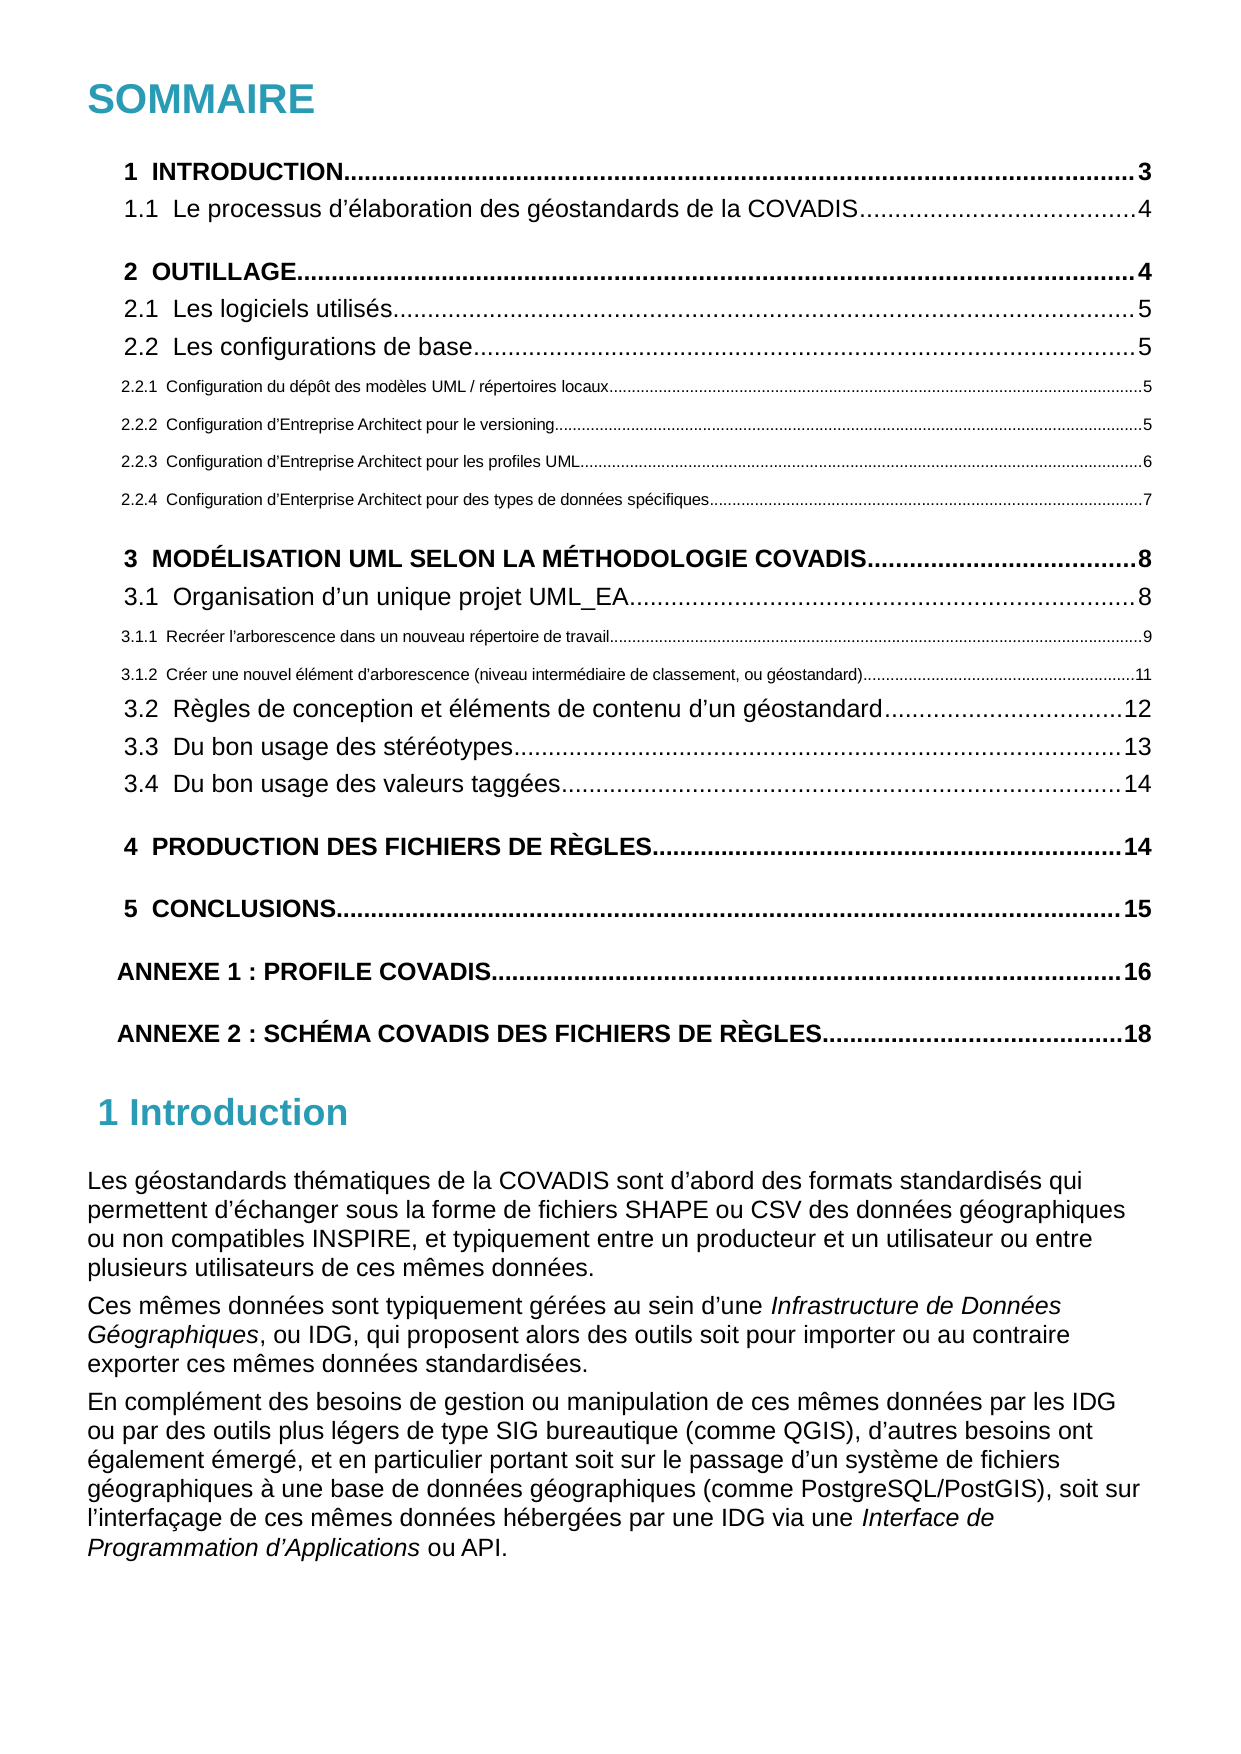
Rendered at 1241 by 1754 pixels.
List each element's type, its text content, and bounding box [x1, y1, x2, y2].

text 2.2 Les configurations de base 5 [117, 335, 1152, 360]
text 2 Outillage 4 [117, 260, 1152, 285]
text 3.1.2 Créer une nouvel élément d’arborescence (niveau intermédiaire de classement, ou géostandard) 11 [117, 660, 1152, 685]
text 1 Introduction 3 [117, 160, 1152, 185]
text 2.2.1 Configuration du dépôt des modèles UML / répertoires locaux 5 [117, 373, 1152, 398]
text Les géostandards thématiques de la COVADIS sont d’abord des formats standardisés qui permettent d’échanger sous la forme de fichiers SHAPE ou CSV des données géographiques ou non compatibles INSPIRE, et typiquement entre un producteur et un utilisateur ou entre plusieurs utilisateurs de ces mêmes données. [87, 1166, 1152, 1282]
text 2.2.4 Configuration d’Enterprise Architect pour des types de données spécifiques 7 [117, 485, 1152, 510]
text Annexe 2 : Schéma COVADIS des fichiers de règles 18 [117, 1023, 1152, 1048]
text En complément des besoins de gestion ou manipulation de ces mêmes données par les IDG ou par des outils plus légers de type SIG bureautique (comme QGIS), d’autres besoins ont également émergé, et en particulier portant soit sur le passage d’un système de fichiers géographiques à une base de données géographiques (comme PostgreSQL/PostGIS), soit sur l’interfaçage de ces mêmes données hébergées par une IDG via une Interface de Programmation d’Applications ou API. [87, 1387, 1152, 1561]
text 1.1 Le processus d’élaboration des géostandards de la COVADIS 4 [117, 198, 1152, 223]
text 3.1.1 Recréer l’arborescence dans un nouveau répertoire de travail 9 [117, 623, 1152, 648]
text Ces mêmes données sont typiquement gérées au sein d’une Infrastructure de Données Géographiques, ou IDG, qui proposent alors des outils soit pour importer ou au contraire exporter ces mêmes données standardisées. [87, 1291, 1152, 1378]
subtitle SOMMAIRE [87, 75, 1152, 123]
text 3.3 Du bon usage des stéréotypes 13 [117, 735, 1152, 760]
text 2.2.3 Configuration d’Entreprise Architect pour les profiles UML 6 [117, 448, 1152, 473]
text 4 Production des fichiers de règles 14 [117, 835, 1152, 860]
text 2.2.2 Configuration d’Entreprise Architect pour le versioning 5 [117, 410, 1152, 435]
text 2.1 Les logiciels utilisés 5 [117, 298, 1152, 323]
text 3.4 Du bon usage des valeurs taggées 14 [117, 773, 1152, 798]
text 3 Modélisation UML selon la méthodologie COVADIS 8 [117, 548, 1152, 573]
text 5 Conclusions 15 [117, 898, 1152, 923]
text 3.1 Organisation d’un unique projet UML_EA 8 [117, 585, 1152, 610]
text 3.2 Règles de conception et éléments de contenu d’un géostandard 12 [117, 698, 1152, 723]
text Annexe 1 : Profile COVADIS 16 [117, 960, 1152, 985]
subtitle Introduction [87, 1090, 1152, 1133]
